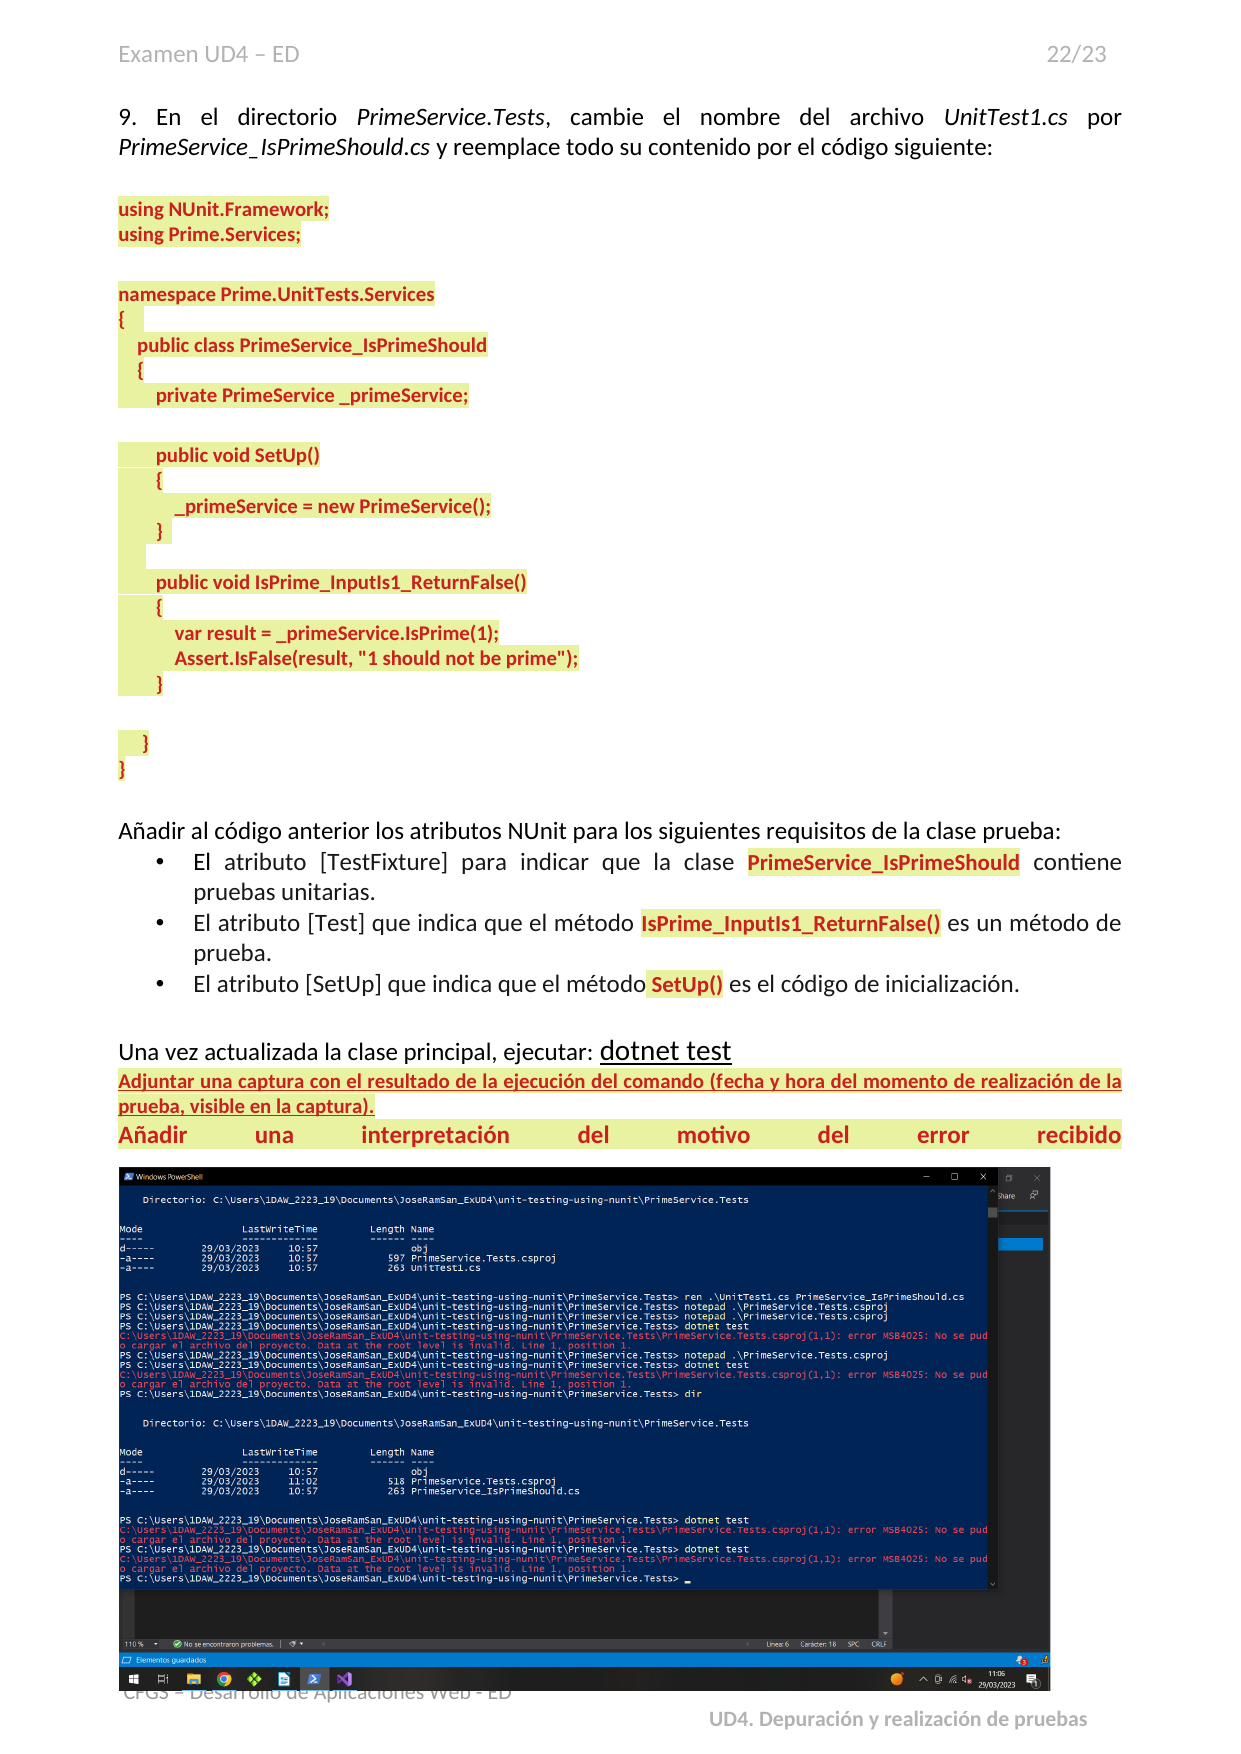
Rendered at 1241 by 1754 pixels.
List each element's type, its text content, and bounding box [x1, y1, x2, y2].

text using NUnit.Framework; [118, 196, 1122, 221]
text } [118, 518, 1122, 544]
text { [118, 306, 1122, 332]
text Una vez actualizada la clase principal, ejecutar: dotnet test [118, 1032, 1122, 1068]
text Añadir al código anterior los atributos NUnit para los siguientes requisitos de la clase prueba: [118, 815, 1122, 846]
list El atributo [Test] que indica que el método IsPrime_InputIs1_ReturnFalse() es un método de prueba. [156, 907, 1122, 968]
text Añadir una interpretación del motivo del error recibido [118, 1119, 1122, 1149]
text using Prime.Services; [118, 221, 1122, 247]
text _primeService = new PrimeService(); [118, 493, 1122, 518]
text { [118, 594, 1122, 620]
text public class PrimeService_IsPrimeShould [118, 332, 1122, 357]
text } [118, 756, 1122, 781]
text namespace Prime.UnitTests.Services [118, 281, 1122, 306]
text } [118, 730, 1122, 756]
text Adjuntar una captura con el resultado de la ejecución del comando (fecha y hora del momento de realización de la [118, 1068, 1122, 1090]
list El atributo [SetUp] que indica que el método SetUp() es el código de inicialización. [156, 968, 1122, 998]
text } [118, 671, 1122, 696]
list El atributo [TestFixture] para indicar que la clase PrimeService_IsPrimeShould contiene pruebas unitarias. [156, 846, 1122, 907]
text { [118, 467, 1122, 493]
text private PrimeService _primeService; [118, 383, 1122, 408]
text public void IsPrime_InputIs1_ReturnFalse() [118, 569, 1122, 594]
text Assert.IsFalse(result, "1 should not be prime"); [118, 645, 1122, 671]
picture [119, 1167, 1051, 1691]
text 9. En el directorio PrimeService.Tests, cambie el nombre del archivo UnitTest1.cs por PrimeService_IsPrimeShould.cs y reemplace todo su contenido por el código siguiente: [118, 101, 1122, 162]
text { [118, 357, 1122, 383]
text public void SetUp() [118, 442, 1122, 467]
text var result = _primeService.IsPrime(1); [118, 620, 1122, 645]
text prueba, visible en la captura). [118, 1091, 1122, 1119]
